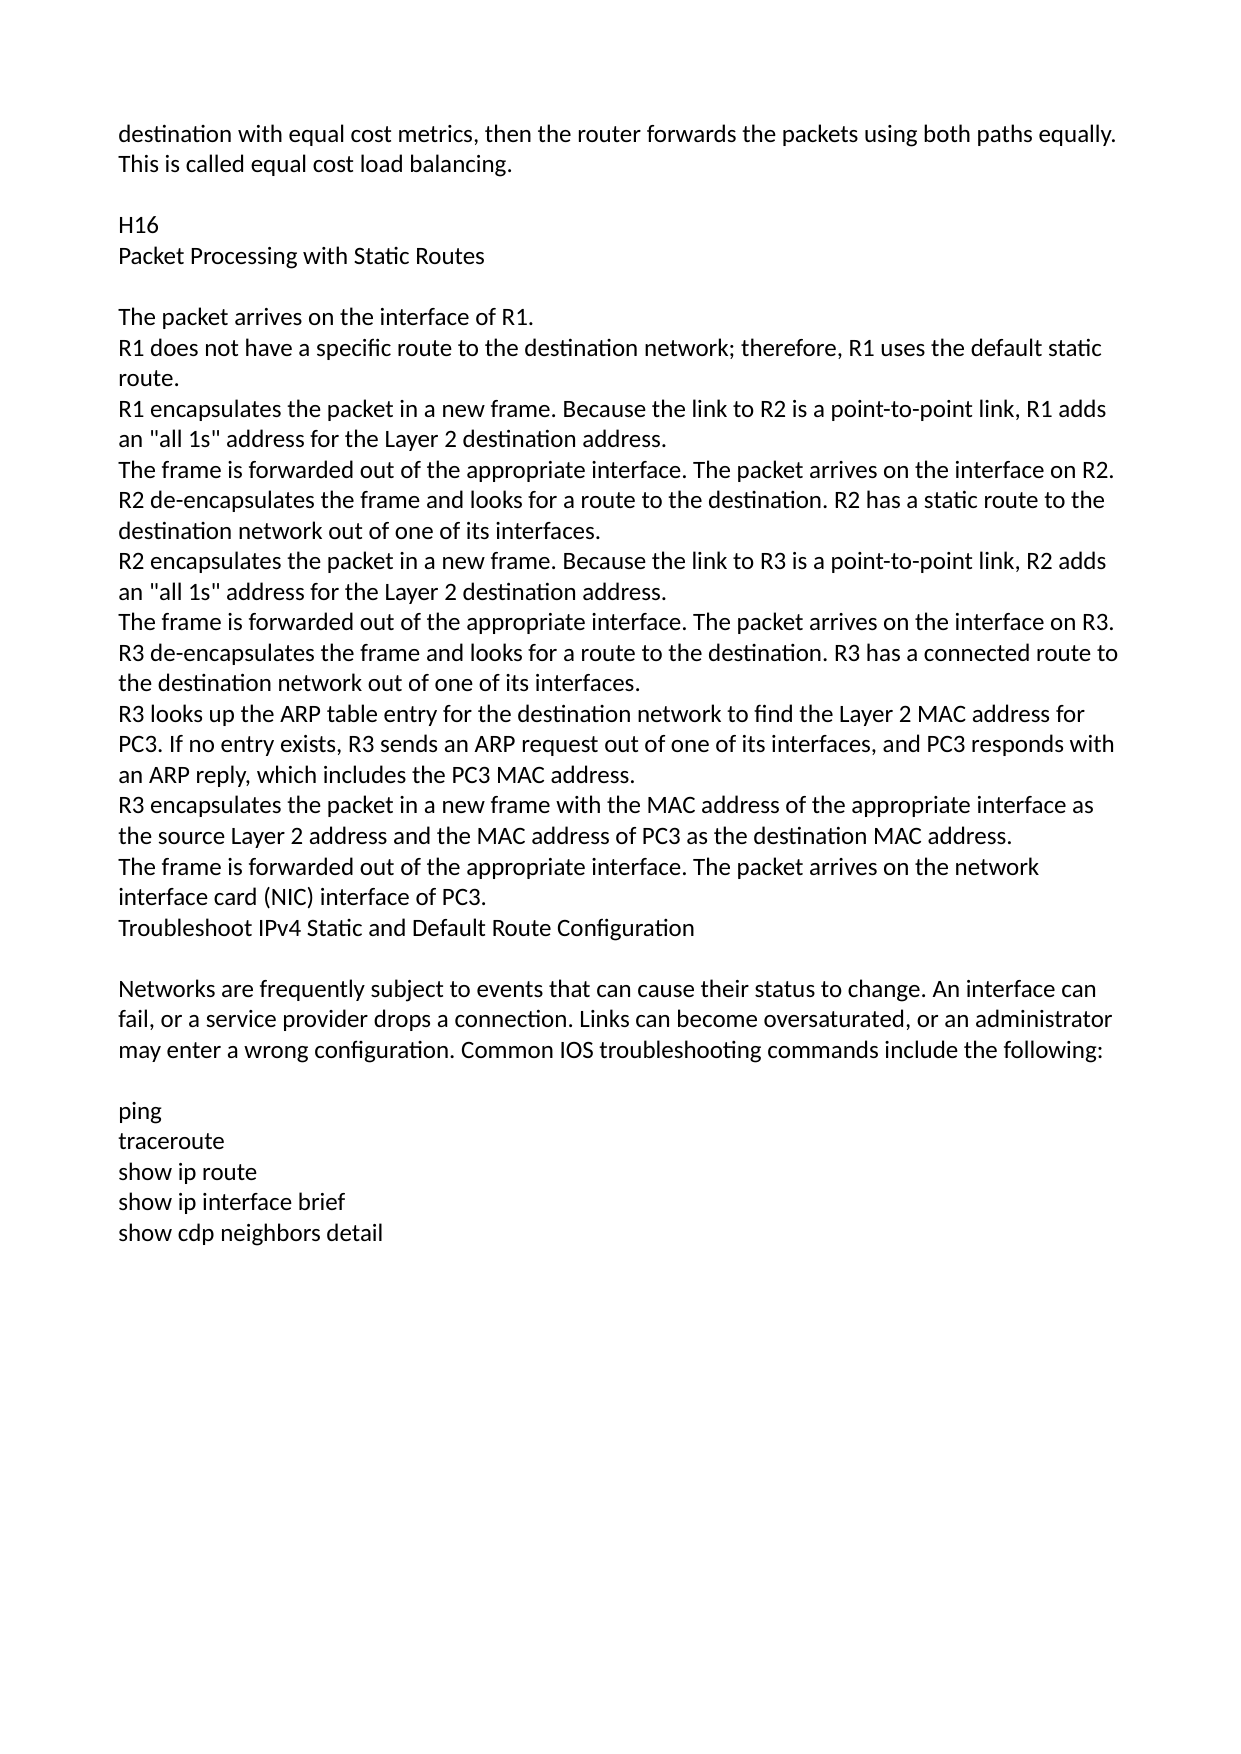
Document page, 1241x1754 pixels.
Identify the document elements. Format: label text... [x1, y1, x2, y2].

text R1 encapsulates the packet in a new frame. Because the link to R2 is a point-to-point link, R1 adds an "all 1s" address for the Layer 2 destination address. [118, 393, 1122, 454]
text H16 [118, 210, 1122, 240]
text Packet Processing with Static Routes [118, 240, 1122, 271]
text The frame is forwarded out of the appropriate interface. The packet arrives on the network interface card (NIC) interface of PC3. [118, 851, 1122, 912]
text show cdp neighbors detail [118, 1217, 1122, 1247]
text R2 de-encapsulates the frame and looks for a route to the destination. R2 has a static route to the destination network out of one of its interfaces. [118, 484, 1122, 545]
text The frame is forwarded out of the appropriate interface. The packet arrives on the interface on R2. [118, 454, 1122, 484]
text Troubleshoot IPv4 Static and Default Route Configuration [118, 912, 1122, 942]
text R3 looks up the ARP table entry for the destination network to find the Layer 2 MAC address for PC3. If no entry exists, R3 sends an ARP request out of one of its interfaces, and PC3 responds with an ARP reply, which includes the PC3 MAC address. [118, 698, 1122, 789]
text show ip route [118, 1156, 1122, 1186]
text R2 encapsulates the packet in a new frame. Because the link to R3 is a point-to-point link, R2 adds an "all 1s" address for the Layer 2 destination address. [118, 545, 1122, 606]
text Networks are frequently subject to events that can cause their status to change. An interface can fail, or a service provider drops a connection. Links can become oversaturated, or an administrator may enter a wrong configuration. Common IOS troubleshooting commands include the following: [118, 973, 1122, 1064]
text show ip interface brief [118, 1186, 1122, 1217]
text R3 de-encapsulates the frame and looks for a route to the destination. R3 has a connected route to the destination network out of one of its interfaces. [118, 637, 1122, 698]
text destination with equal cost metrics, then the router forwards the packets using both paths equally. This is called equal cost load balancing. [118, 118, 1122, 179]
text The frame is forwarded out of the appropriate interface. The packet arrives on the interface on R3. [118, 606, 1122, 637]
text R1 does not have a specific route to the destination network; therefore, R1 uses the default static route. [118, 332, 1122, 393]
text traceroute [118, 1125, 1122, 1156]
text ping [118, 1095, 1122, 1125]
text The packet arrives on the interface of R1. [118, 301, 1122, 332]
text R3 encapsulates the packet in a new frame with the MAC address of the appropriate interface as the source Layer 2 address and the MAC address of PC3 as the destination MAC address. [118, 789, 1122, 851]
